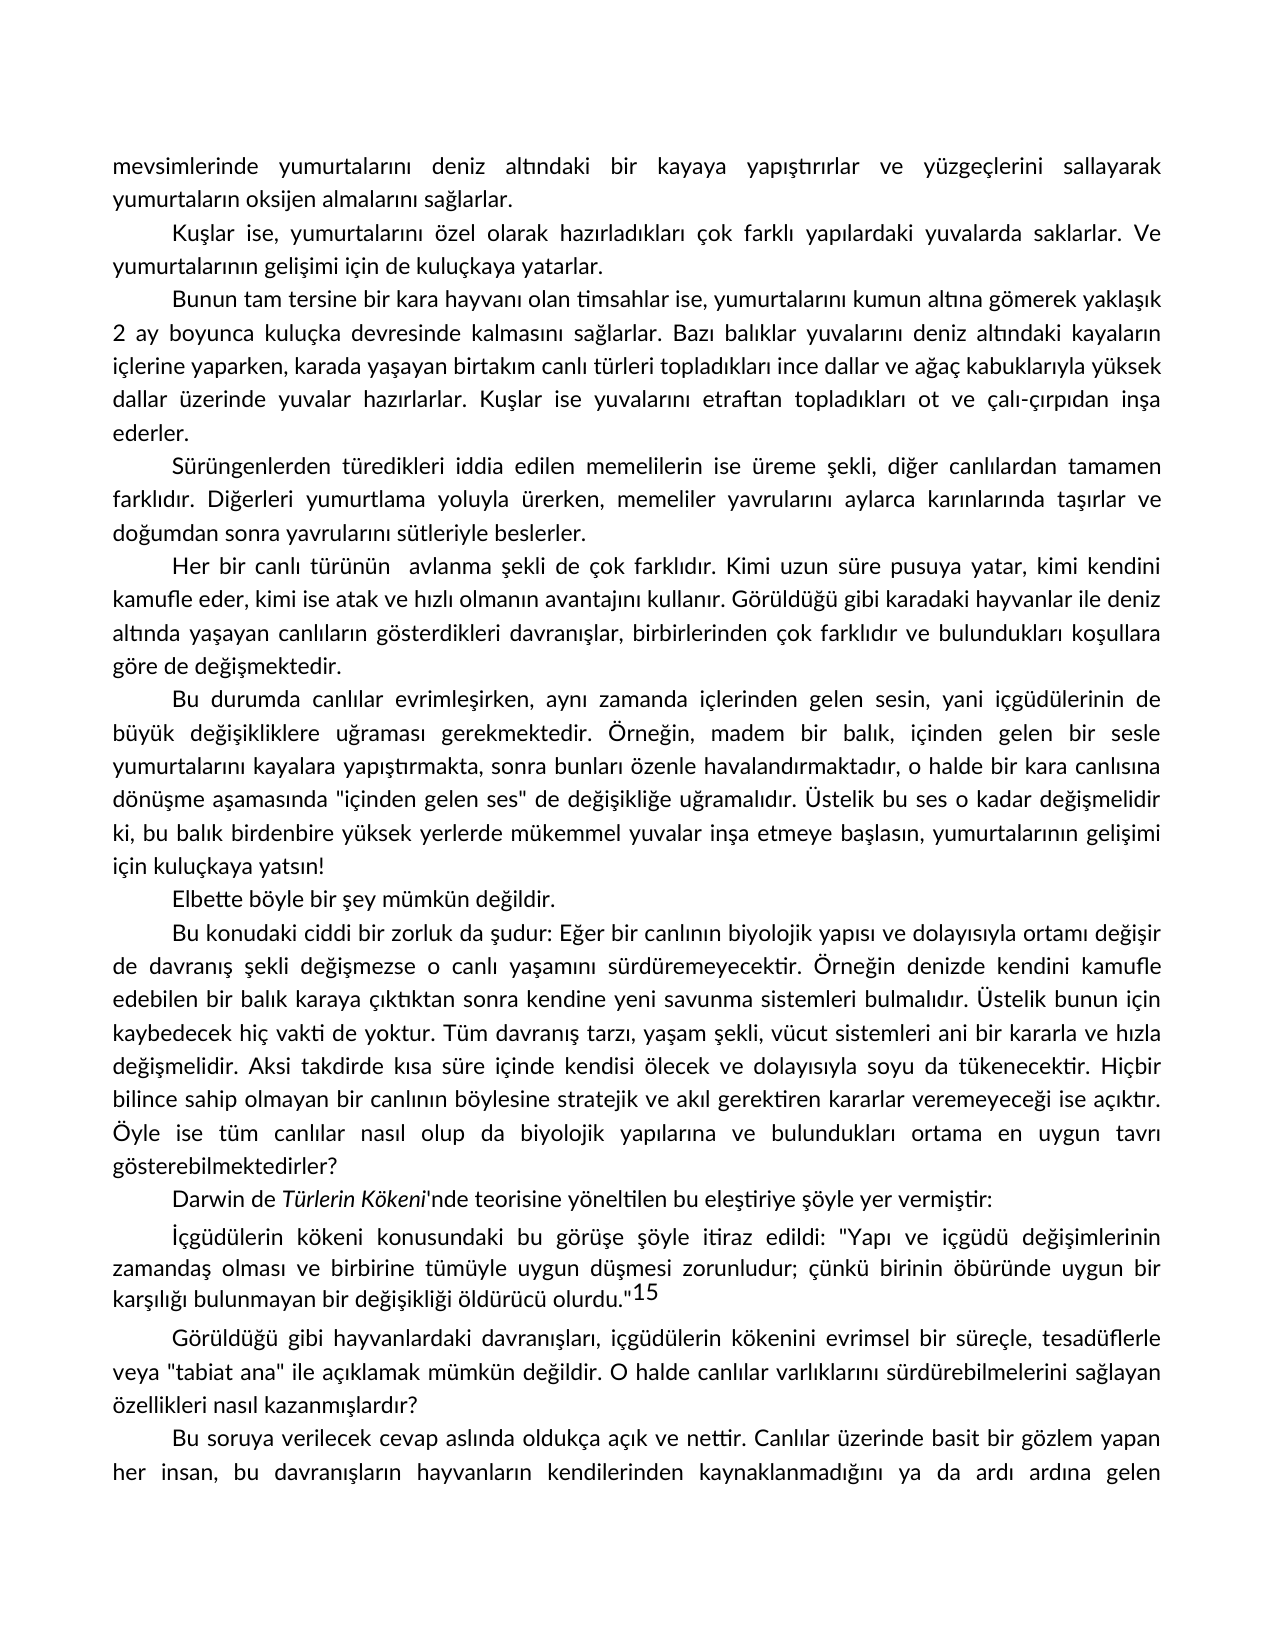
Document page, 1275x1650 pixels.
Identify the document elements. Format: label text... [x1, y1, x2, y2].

text Her bir canlı türünün avlanma şekli de çok farklıdır. Kimi uzun süre pusuya yatar, kimi kendini kamufle eder, kimi ise atak ve hızlı olmanın avantajını kullanır. Görüldüğü gibi karadaki hayvanlar ile deniz altında yaşayan canlıların gösterdikleri davranışlar, birbirlerinden çok farklıdır ve bulundukları koşullara göre de değişmektedir. [112, 548, 1162, 681]
text İçgüdülerin kökeni konusundaki bu görüşe şöyle itiraz edildi: "Yapı ve içgüdü değişimlerinin zamandaş olması ve birbirine tümüyle uygun düşmesi zorunludur; çünkü birinin öbüründe uygun bir karşılığı bulunmayan bir değişikliği öldürücü olurdu."15 [112, 1220, 1162, 1314]
text Bu durumda canlılar evrimleşirken, aynı zamanda içlerinden gelen sesin, yani içgüdülerinin de büyük değişikliklere uğraması gerekmektedir. Örneğin, madem bir balık, içinden gelen bir sesle yumurtalarını kayalara yapıştırmakta, sonra bunları özenle havalandırmaktadır, o halde bir kara canlısına dönüşme aşamasında "içinden gelen ses" de değişikliğe uğramalıdır. Üstelik bu ses o kadar değişmelidir ki, bu balık birdenbire yüksek yerlerde mükemmel yuvalar inşa etmeye başlasın, yumurtalarının gelişimi için kuluçkaya yatsın! [112, 681, 1162, 881]
text Bu konudaki ciddi bir zorluk da şudur: Eğer bir canlının biyolojik yapısı ve dolayısıyla ortamı değişir de davranış şekli değişmezse o canlı yaşamını sürdüremeyecektir. Örneğin denizde kendini kamufle edebilen bir balık karaya çıktıktan sonra kendine yeni savunma sistemleri bulmalıdır. Üstelik bunun için kaybedecek hiç vakti de yoktur. Tüm davranış tarzı, yaşam şekli, vücut sistemleri ani bir kararla ve hızla değişmelidir. Aksi takdirde kısa süre içinde kendisi ölecek ve dolayısıyla soyu da tükenecektir. Hiçbir bilince sahip olmayan bir canlının böylesine stratejik ve akıl gerektiren kararlar veremeyeceği ise açıktır. Öyle ise tüm canlılar nasıl olup da biyolojik yapılarına ve bulundukları ortama en uygun tavrı gösterebilmektedirler? [112, 914, 1162, 1181]
text mevsimlerinde yumurtalarını deniz altındaki bir kayaya yapıştırırlar ve yüzgeçlerini sallayarak yumurtaların oksijen almalarını sağlarlar. [112, 148, 1162, 214]
text Bu soruya verilecek cevap aslında oldukça açık ve nettir. Canlılar üzerinde basit bir gözlem yapan her insan, bu davranışların hayvanların kendilerinden kaynaklanmadığını ya da ardı ardına gelen [112, 1420, 1162, 1487]
text Görüldüğü gibi hayvanlardaki davranışları, içgüdülerin kökenini evrimsel bir süreçle, tesadüflerle veya "tabiat ana" ile açıklamak mümkün değildir. O halde canlılar varlıklarını sürdürebilmelerini sağlayan özellikleri nasıl kazanmışlardır? [112, 1320, 1162, 1420]
text Kuşlar ise, yumurtalarını özel olarak hazırladıkları çok farklı yapılardaki yuvalarda saklarlar. Ve yumurtalarının gelişimi için de kuluçkaya yatarlar. [112, 214, 1162, 281]
text Sürüngenlerden türedikleri iddia edilen memelilerin ise üreme şekli, diğer canlılardan tamamen farklıdır. Diğerleri yumurtlama yoluyla ürerken, memeliler yavrularını aylarca karınlarında taşırlar ve doğumdan sonra yavrularını sütleriyle beslerler. [112, 448, 1162, 548]
text Bunun tam tersine bir kara hayvanı olan timsahlar ise, yumurtalarını kumun altına gömerek yaklaşık 2 ay boyunca kuluçka devresinde kalmasını sağlarlar. Bazı balıklar yuvalarını deniz altındaki kayaların içlerine yaparken, karada yaşayan birtakım canlı türleri topladıkları ince dallar ve ağaç kabuklarıyla yüksek dallar üzerinde yuvalar hazırlarlar. Kuşlar ise yuvalarını etraftan topladıkları ot ve çalı-çırpıdan inşa ederler. [112, 281, 1162, 448]
text Darwin de Türlerin Kökeni'nde teorisine yöneltilen bu eleştiriye şöyle yer vermiştir: [112, 1181, 1162, 1214]
text Elbette böyle bir şey mümkün değildir. [112, 881, 1162, 914]
